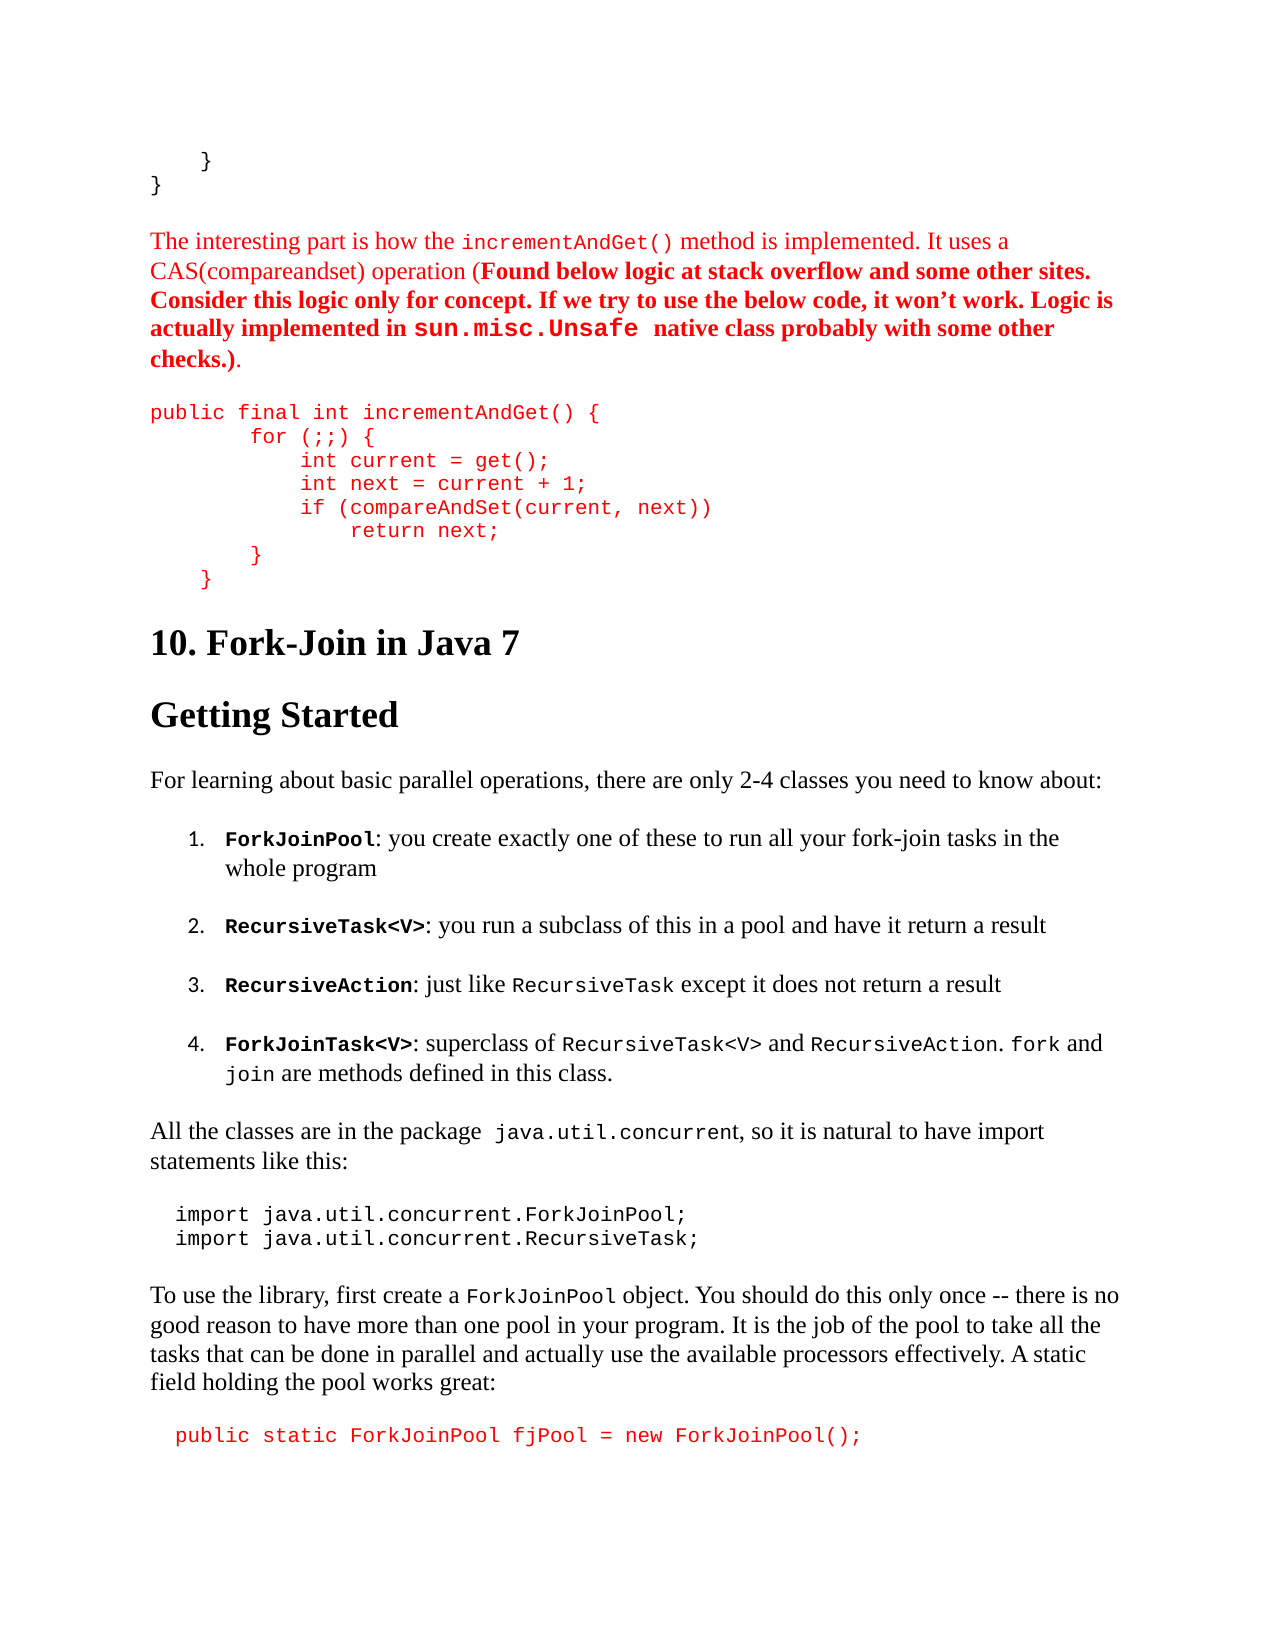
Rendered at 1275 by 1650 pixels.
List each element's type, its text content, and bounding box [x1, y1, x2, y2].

text } [150, 174, 1125, 197]
text } [150, 568, 1125, 591]
text } [150, 544, 1125, 568]
list ForkJoinTask<V>: superclass of RecursiveTask<V> and RecursiveAction. fork and join are methods defined in this class. [187, 1028, 1125, 1087]
text if (compareAndSet(current, next)) [150, 497, 1125, 521]
list RecursiveAction: just like RecursiveTask except it does not return a result [187, 969, 1125, 999]
text public static ForkJoinPool fjPool = new ForkJoinPool(); [150, 1425, 1125, 1449]
text import java.util.concurrent.ForkJoinPool; [150, 1204, 1125, 1228]
text return next; [150, 521, 1125, 544]
text To use the library, first create a ForkJoinPool object. You should do this only once -- there is no good reason to have more than one pool in your program. It is the job of the pool to take all the tasks that can be done in parallel and actually use the available processors effectively. A static field holding the pool works great: [150, 1280, 1125, 1396]
text int current = get(); [150, 449, 1125, 473]
list RecursiveTask<V>: you run a subclass of this in a pool and have it return a result [187, 911, 1125, 940]
text public final int incrementAndGet() { [150, 402, 1125, 426]
subtitle 10. Fork-Join in Java 7 [150, 621, 1125, 664]
text All the classes are in the package java.util.concurrent, so it is natural to have import statements like this: [150, 1116, 1125, 1175]
list ForkJoinPool: you create exactly one of these to run all your fork-join tasks in the whole program [187, 823, 1125, 881]
text For learning about basic parallel operations, there are only 2-4 classes you need to know about: [150, 765, 1125, 794]
subtitle Getting Started [150, 693, 1125, 736]
text import java.util.concurrent.RecursiveTask; [150, 1228, 1125, 1251]
text The interesting part is how the incrementAndGet() method is implemented. It uses a CAS(compareandset) operation (Found below logic at stack overflow and some other sites. Consider this logic only for concept. If we try to use the below code, it won’t work. Logic is actually implemented in sun.misc.Unsafe native class probably with some other checks.). [150, 226, 1125, 373]
text } [150, 150, 1125, 174]
text for (;;) { [150, 426, 1125, 449]
text int next = current + 1; [150, 473, 1125, 497]
